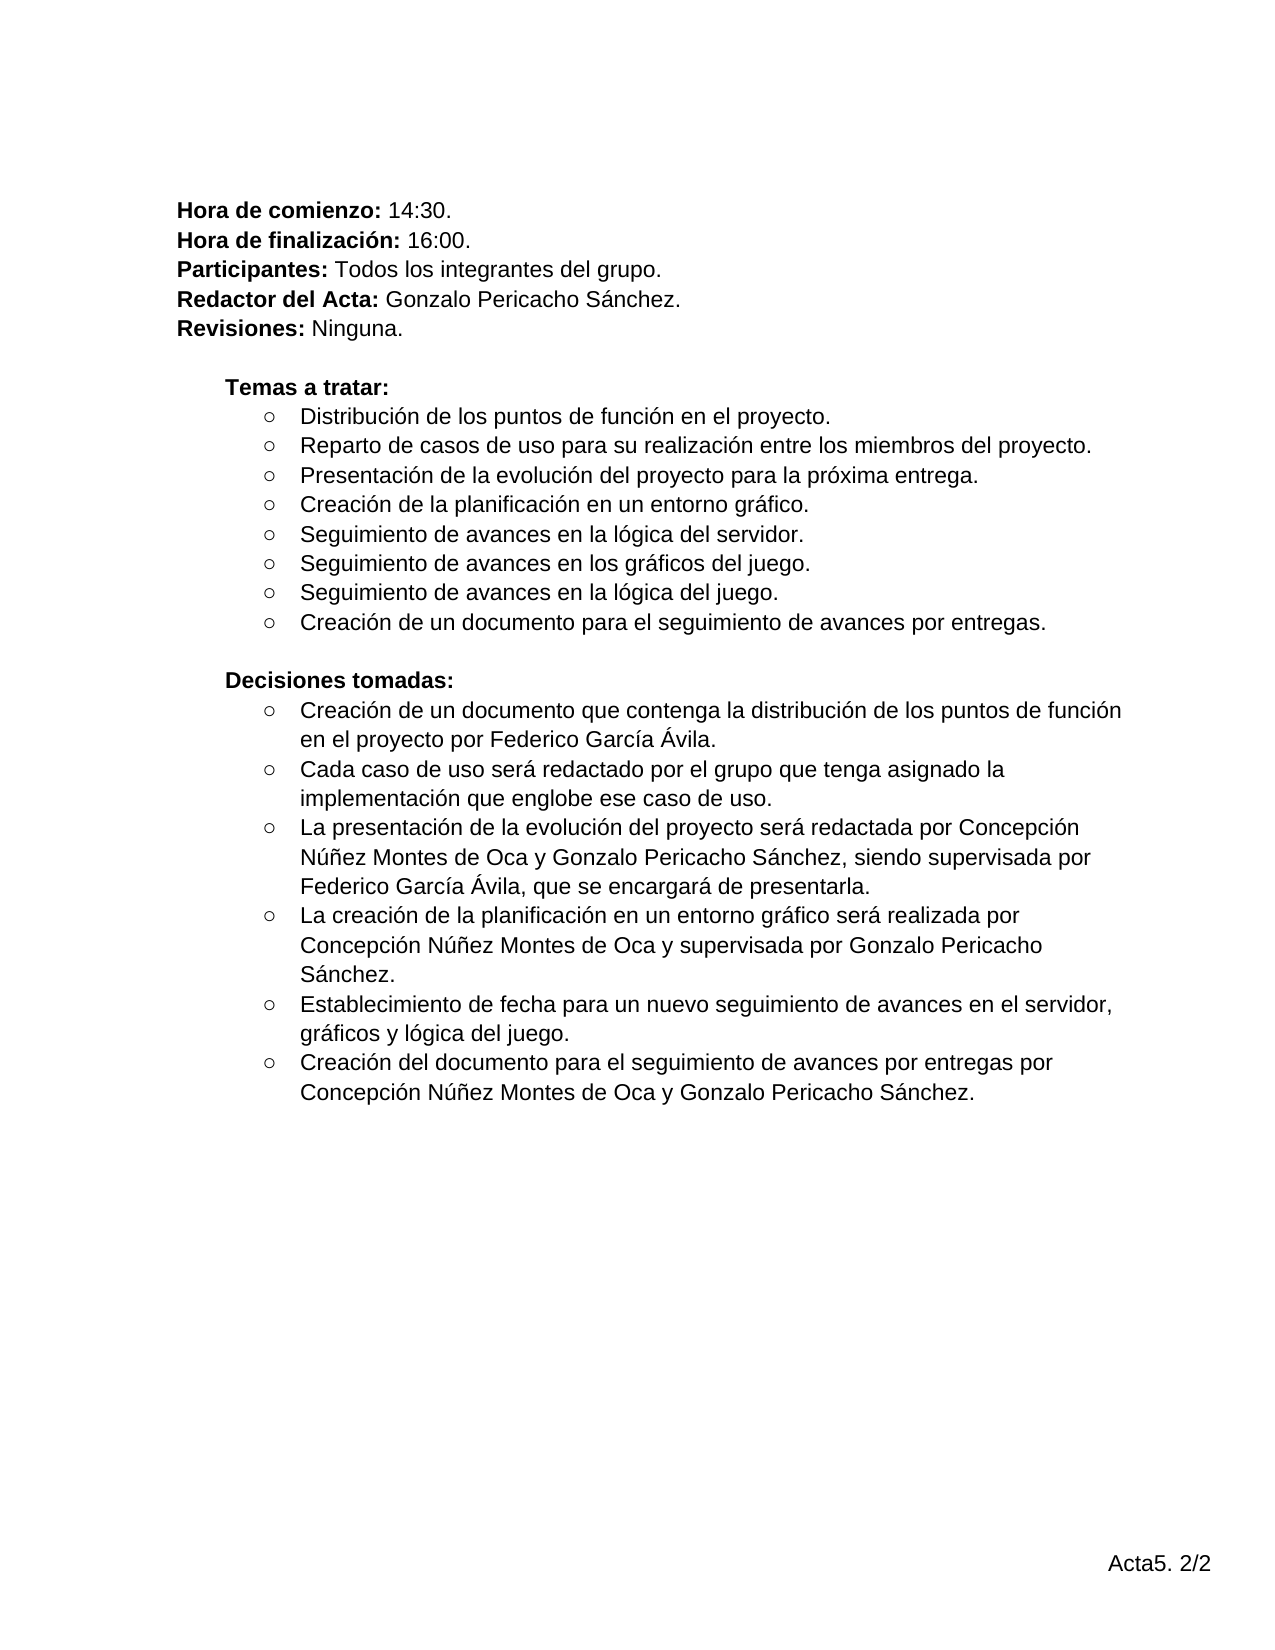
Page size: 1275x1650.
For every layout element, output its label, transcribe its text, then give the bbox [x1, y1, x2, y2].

text Hora de finalización: 16:00. [177, 227, 1125, 253]
list La presentación de la evolución del proyecto será redactada por Concepción Núñez Montes de Oca y Gonzalo Pericacho Sánchez, siendo supervisada por Federico García Ávila, que se encargará de presentarla. [262, 815, 1125, 899]
list La creación de la planificación en un entorno gráfico será realizada por Concepción Núñez Montes de Oca y supervisada por Gonzalo Pericacho Sánchez. [262, 903, 1125, 987]
text Revisiones: Ninguna. [177, 316, 1125, 341]
list Seguimiento de avances en la lógica del juego. [262, 580, 1125, 606]
list Creación de un documento para el seguimiento de avances por entregas. [262, 609, 1125, 635]
list Establecimiento de fecha para un nuevo seguimiento de avances en el servidor, gráficos y lógica del juego. [262, 991, 1125, 1046]
text Participantes: Todos los integrantes del grupo. [177, 257, 1125, 282]
list Cada caso de uso será redactado por el grupo que tenga asignado la implementación que englobe ese caso de uso. [262, 756, 1125, 811]
text Redactor del Acta: Gonzalo Pericacho Sánchez. [177, 286, 1125, 312]
list Seguimiento de avances en la lógica del servidor. [262, 521, 1125, 547]
list Seguimiento de avances en los gráficos del juego. [262, 551, 1125, 576]
list Presentación de la evolución del proyecto para la próxima entrega. [262, 462, 1125, 488]
text Hora de comienzo: 14:30. [177, 198, 1125, 224]
list Creación del documento para el seguimiento de avances por entregas por Concepción Núñez Montes de Oca y Gonzalo Pericacho Sánchez. [262, 1050, 1125, 1105]
list Creación de la planificación en un entorno gráfico. [262, 492, 1125, 517]
list Distribución de los puntos de función en el proyecto. [262, 404, 1125, 429]
text Temas a tratar: [150, 374, 1125, 400]
list Creación de un documento que contenga la distribución de los puntos de función en el proyecto por Federico García Ávila. [262, 697, 1125, 752]
text Decisiones tomadas: [150, 668, 1125, 694]
list Reparto de casos de uso para su realización entre los miembros del proyecto. [262, 433, 1125, 459]
